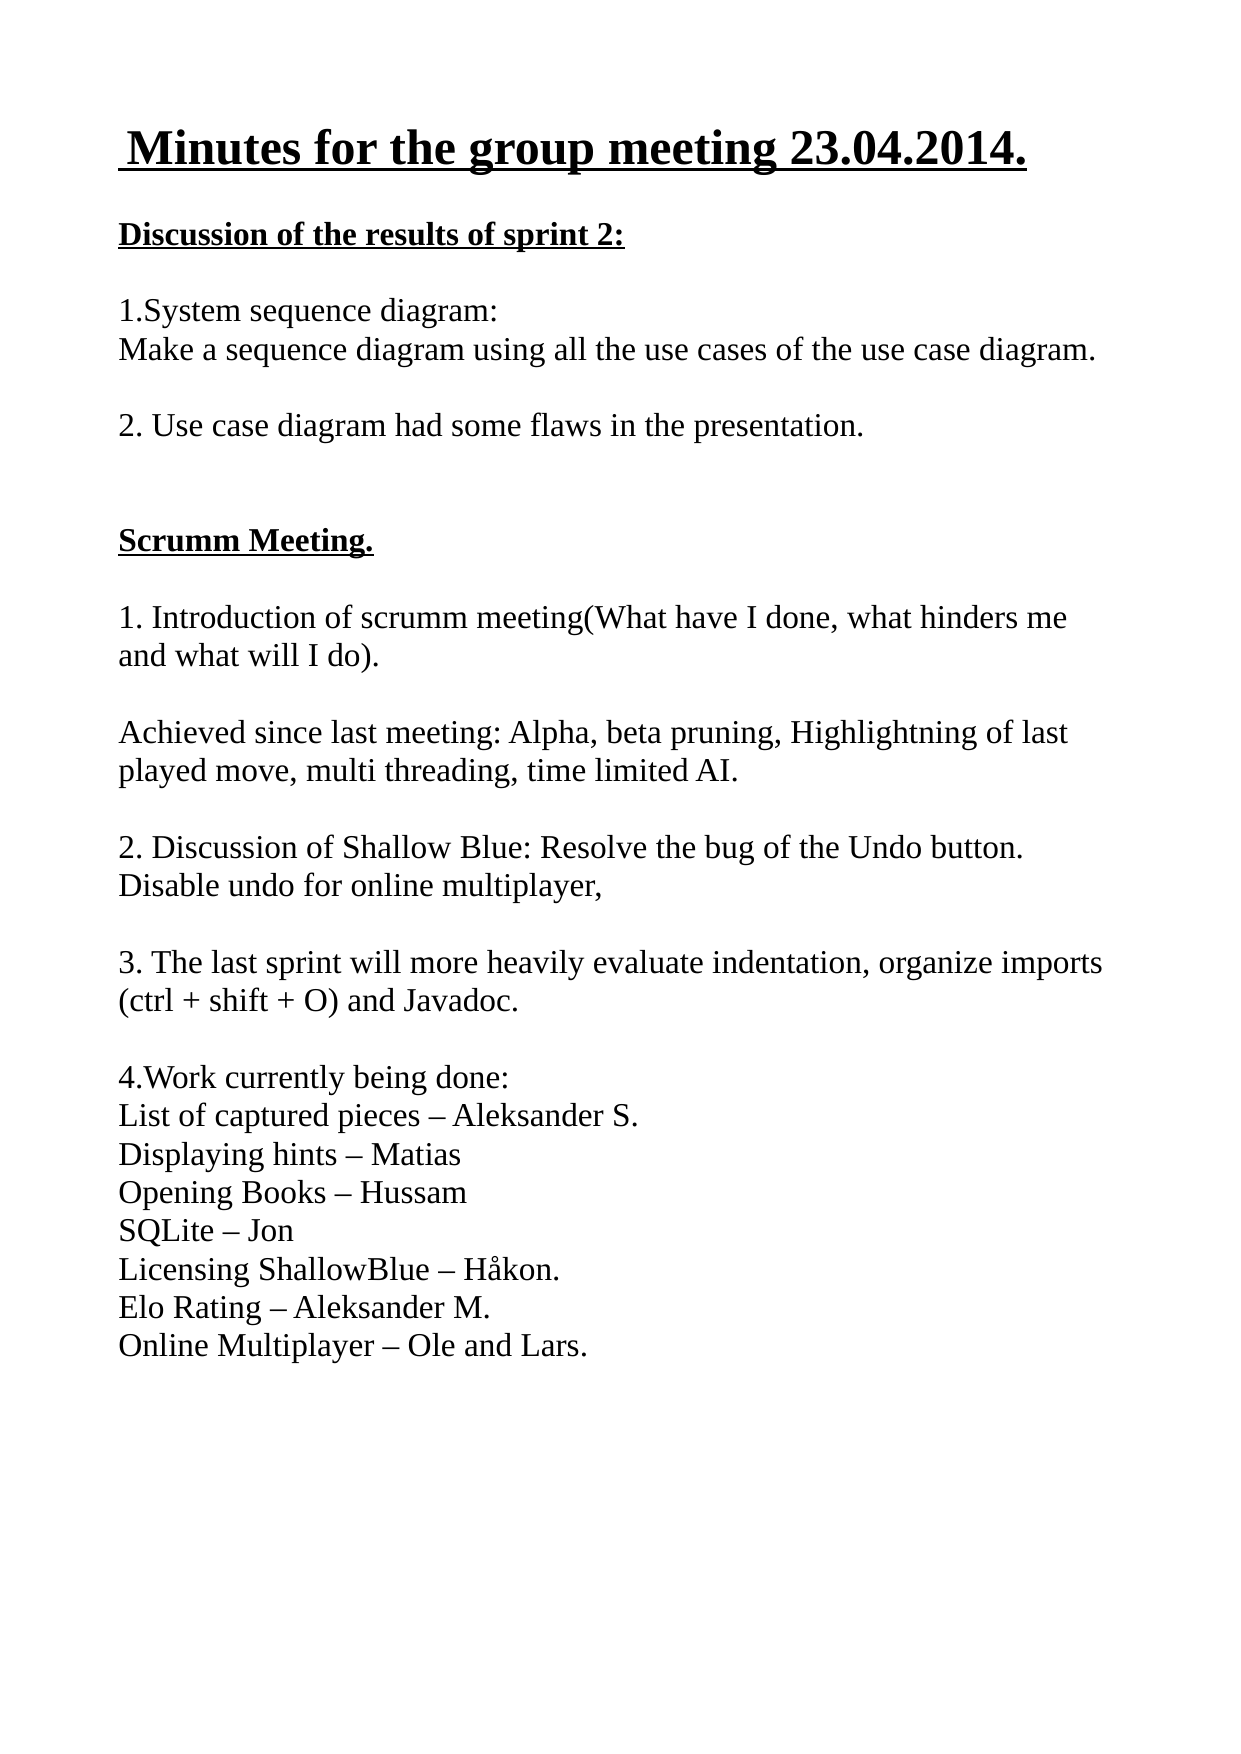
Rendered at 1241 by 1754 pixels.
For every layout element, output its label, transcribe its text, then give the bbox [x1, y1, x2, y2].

text 1. Introduction of scrumm meeting(What have I done, what hinders me and what will I do). [118, 597, 1122, 674]
text 2. Use case diagram had some flaws in the presentation. [118, 406, 1122, 444]
text Scrumm Meeting. [118, 521, 1122, 559]
text List of captured pieces – Aleksander S. [118, 1096, 1122, 1134]
text Make a sequence diagram using all the use cases of the use case diagram. [118, 329, 1122, 367]
text 2. Discussion of Shallow Blue: Resolve the bug of the Undo button. Disable undo for online multiplayer, [118, 827, 1122, 904]
text 1.System sequence diagram: [118, 291, 1122, 329]
text Elo Rating – Aleksander M. [118, 1287, 1122, 1326]
text Achieved since last meeting: Alpha, beta pruning, Highlightning of last played move, multi threading, time limited AI. [118, 712, 1122, 789]
text Opening Books – Hussam [118, 1172, 1122, 1211]
text SQLite – Jon [118, 1211, 1122, 1249]
text Discussion of the results of sprint 2: [118, 214, 1122, 252]
text Displaying hints – Matias [118, 1134, 1122, 1172]
text 3. The last sprint will more heavily evaluate indentation, organize imports (ctrl + shift + O) and Javadoc. [118, 942, 1122, 1019]
text Minutes for the group meeting 23.04.2014. [118, 118, 1122, 176]
text Online Multiplayer – Ole and Lars. [118, 1326, 1122, 1364]
text Licensing ShallowBlue – Håkon. [118, 1249, 1122, 1287]
text 4.Work currently being done: [118, 1057, 1122, 1096]
